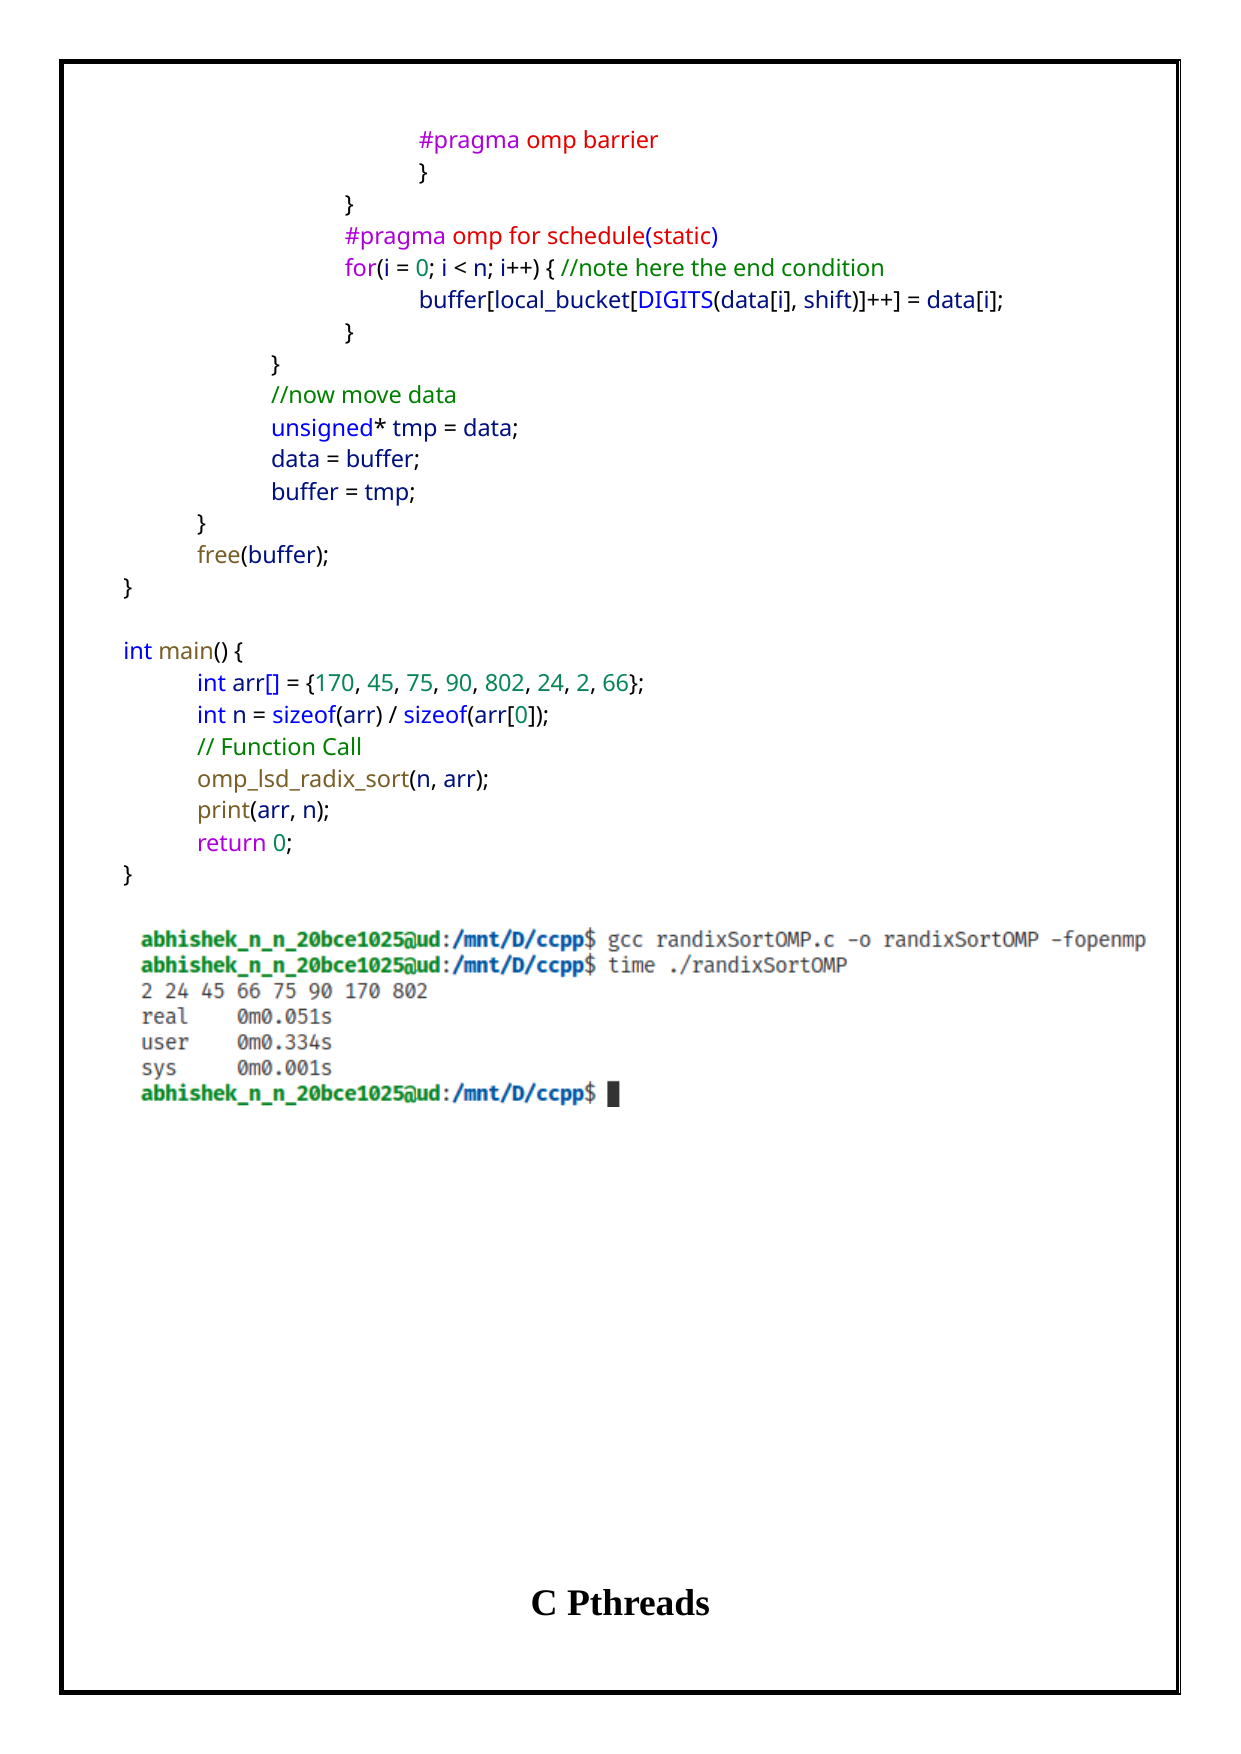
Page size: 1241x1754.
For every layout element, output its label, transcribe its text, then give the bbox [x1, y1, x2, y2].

text #pragma omp for schedule(static) [344, 219, 1117, 251]
text buffer[local_bucket[DIGITS(data[i], shift)]++] = data[i]; [418, 283, 1117, 315]
text } [344, 187, 1117, 219]
text } [197, 507, 1117, 539]
text } [418, 155, 1117, 187]
text } [123, 858, 1117, 890]
text #pragma omp barrier [418, 123, 1117, 155]
text print(arr, n); [197, 794, 1117, 826]
text int arr[] = {170, 45, 75, 90, 802, 24, 2, 66}; [197, 666, 1117, 698]
text return 0; [197, 826, 1117, 858]
text int n = sizeof(arr) / sizeof(arr[0]); [197, 698, 1117, 730]
text } [271, 347, 1117, 379]
text for(i = 0; i < n; i++) { //note here the end condition [344, 251, 1117, 283]
text //now move data [271, 379, 1117, 411]
picture [123, 927, 1161, 1107]
text buffer = tmp; [271, 475, 1117, 507]
text unsigned* tmp = data; [271, 411, 1117, 443]
text C Pthreads [123, 1581, 1117, 1624]
text } [123, 571, 1117, 603]
text // Function Call [197, 730, 1117, 762]
text free(buffer); [197, 539, 1117, 571]
text omp_lsd_radix_sort(n, arr); [197, 762, 1117, 794]
text int main() { [123, 634, 1117, 666]
text } [344, 315, 1117, 347]
text data = buffer; [271, 443, 1117, 475]
